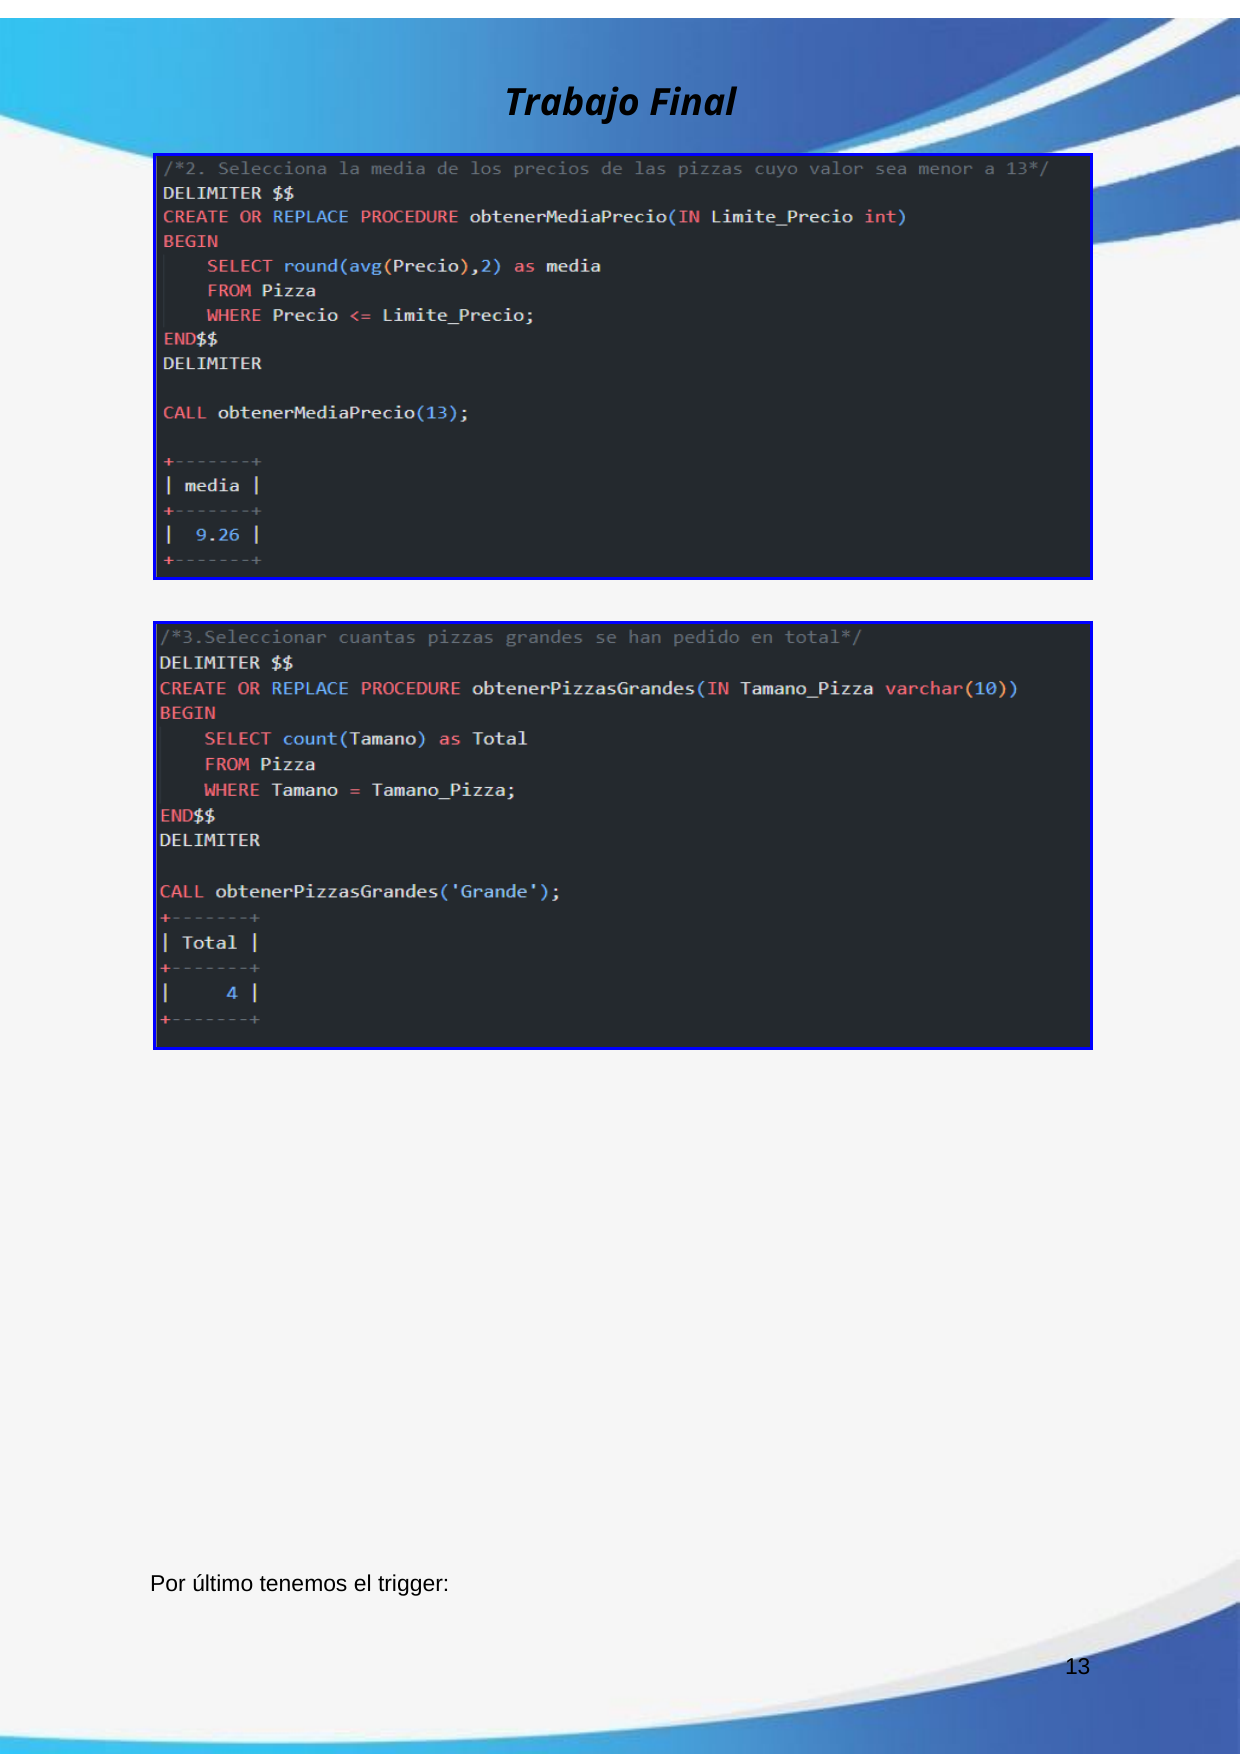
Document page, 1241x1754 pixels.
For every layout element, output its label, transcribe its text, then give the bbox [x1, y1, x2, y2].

picture [0, 18, 1240, 1754]
text Por último tenemos el trigger: [150, 1570, 1090, 1597]
